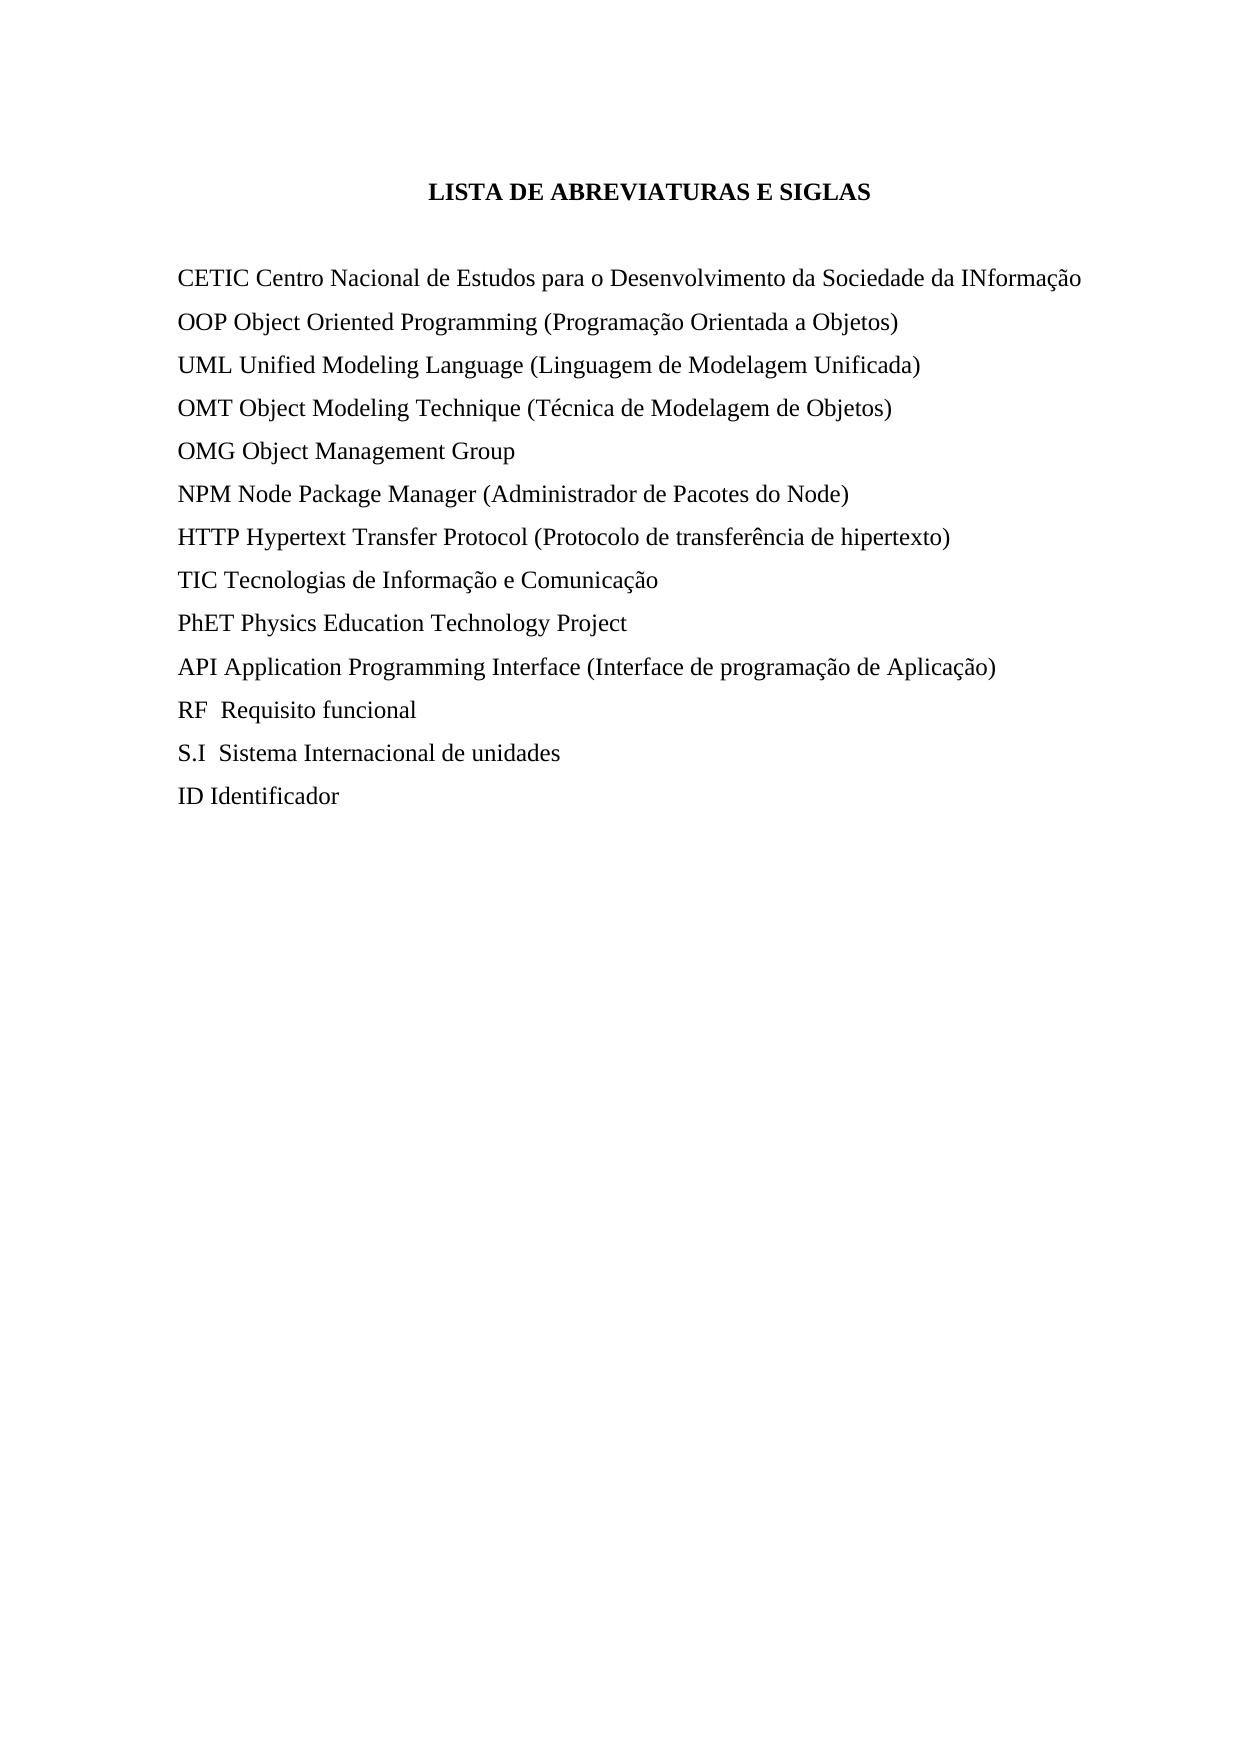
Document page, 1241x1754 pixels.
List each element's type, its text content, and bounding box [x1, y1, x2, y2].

text HTTP Hypertext Transfer Protocol (Protocolo de transferência de hipertexto) [0, 522, 1240, 551]
text S.I Sistema Internacional de unidades [0, 738, 1240, 767]
text OMG Object Management Group [0, 436, 1240, 465]
text OOP Object Oriented Programming (Programação Orientada a Objetos) [0, 307, 1240, 335]
text ID Identificador [0, 781, 1240, 810]
text UML Unified Modeling Language (Linguagem de Modelagem Unificada) [0, 350, 1240, 378]
subtitle LISTA DE ABREVIATURAS E SIGLAS [177, 177, 1122, 206]
text PhET Physics Education Technology Project [0, 608, 1240, 637]
text RF Requisito funcional [0, 695, 1240, 723]
text OMT Object Modeling Technique (Técnica de Modelagem de Objetos) [0, 393, 1240, 422]
text NPM Node Package Manager (Administrador de Pacotes do Node) [0, 479, 1240, 508]
text CETIC Centro Nacional de Estudos para o Desenvolvimento da Sociedade da INformação [0, 263, 1240, 292]
text API Application Programming Interface (Interface de programação de Aplicação) [0, 652, 1240, 680]
text TIC Tecnologias de Informação e Comunicação [0, 565, 1240, 594]
